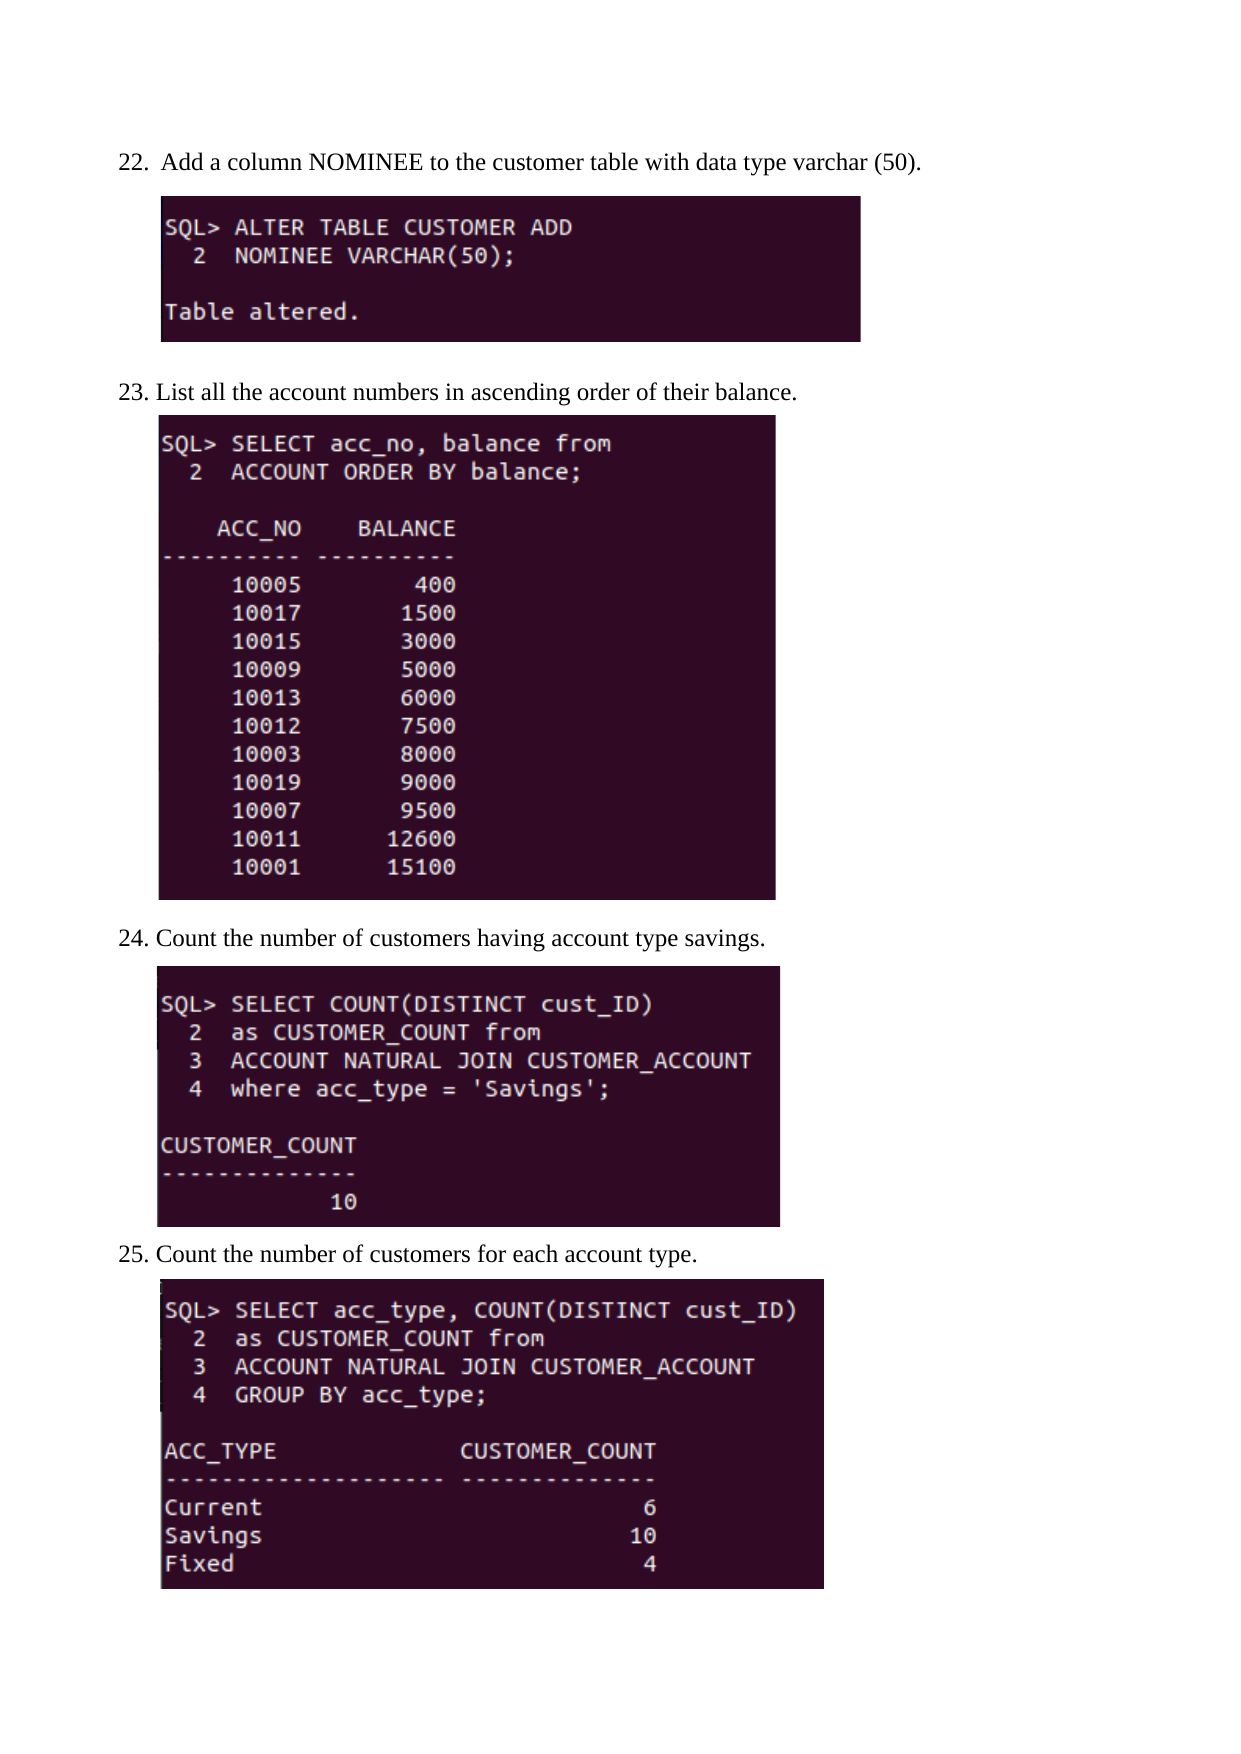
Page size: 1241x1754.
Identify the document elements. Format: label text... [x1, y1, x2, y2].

picture [160, 196, 861, 342]
text 22. Add a column NOMINEE to the customer table with data type varchar (50). [118, 147, 1122, 176]
picture [156, 966, 781, 1227]
text 23. List all the account numbers in ascending order of their balance. [118, 377, 1122, 406]
picture [160, 1279, 824, 1589]
text 24. Count the number of customers having account type savings. [118, 923, 1122, 952]
text 25. Count the number of customers for each account type. [118, 1239, 1122, 1268]
picture [158, 415, 776, 900]
